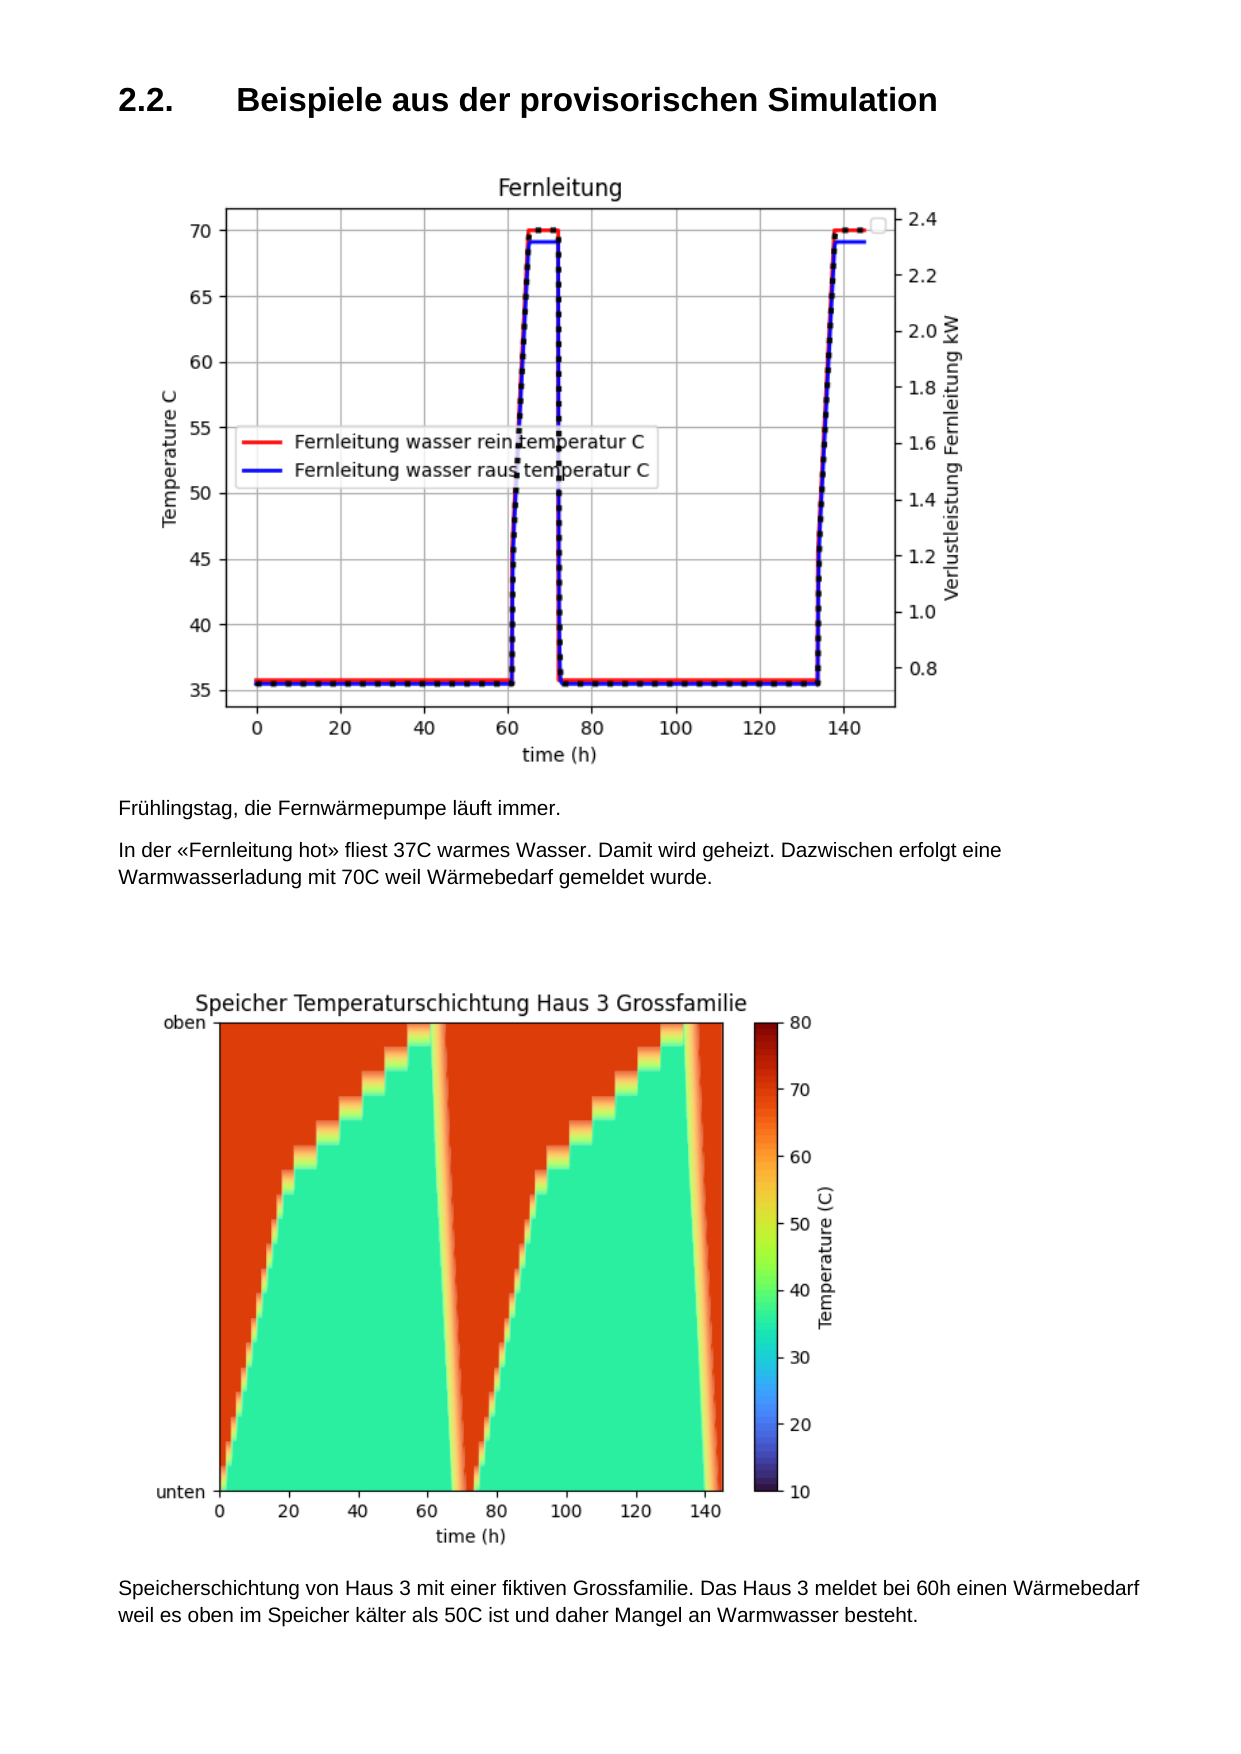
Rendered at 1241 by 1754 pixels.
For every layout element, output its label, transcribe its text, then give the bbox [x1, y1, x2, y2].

picture [118, 130, 981, 778]
subtitle Beispiele aus der provisorischen Simulation [118, 80, 1181, 118]
text Speicherschichtung von Haus 3 mit einer fiktiven Grossfamilie. Das Haus 3 meldet bei 60h einen Wärmebedarf weil es oben im Speicher kälter als 50C ist und daher Mangel an Warmwasser besteht. [118, 1576, 1181, 1627]
picture [118, 949, 929, 1558]
text Frühlingstag, die Fernwärmepumpe läuft immer. [118, 796, 1181, 819]
text In der «Fernleitung hot» fliest 37C warmes Wasser. Damit wird geheizt. Dazwischen erfolgt eine Warmwasserladung mit 70C weil Wärmebedarf gemeldet wurde. [118, 838, 1181, 889]
